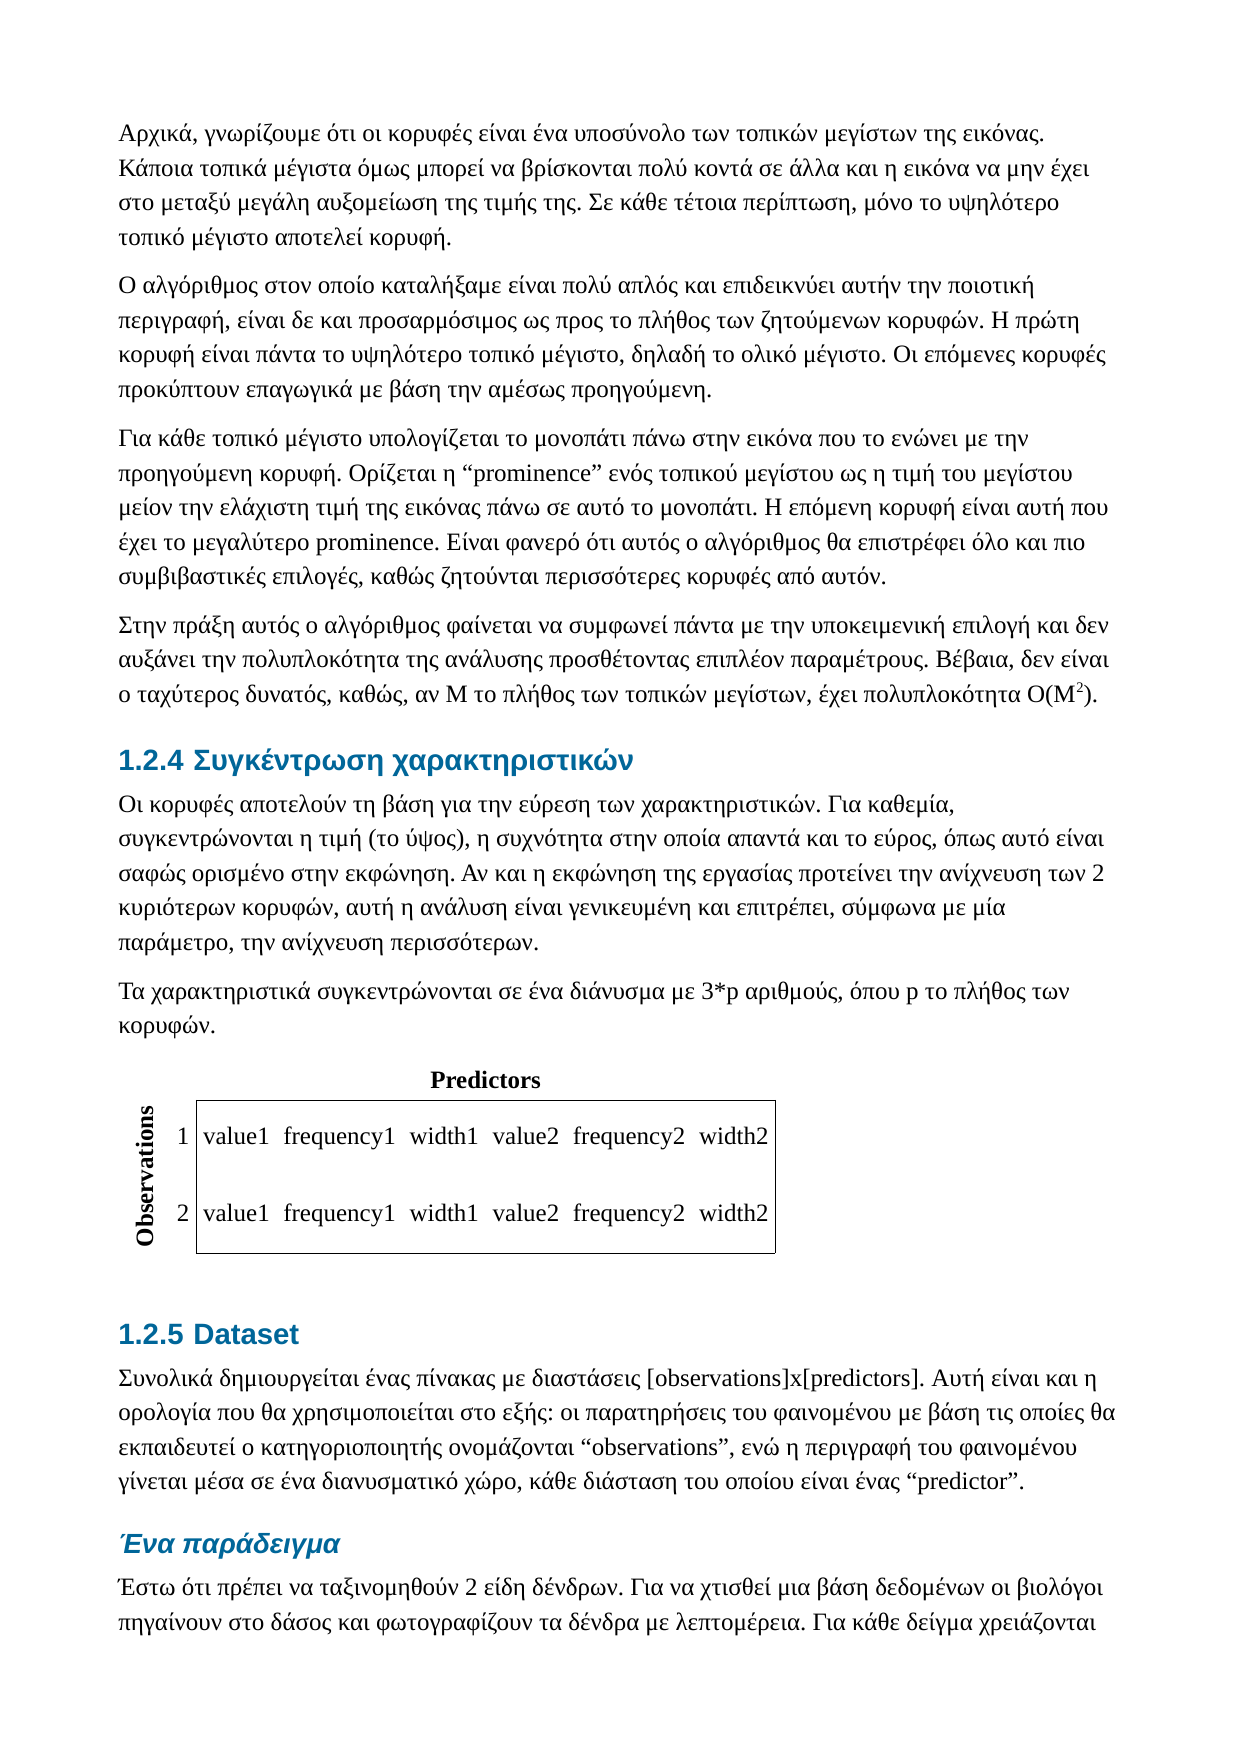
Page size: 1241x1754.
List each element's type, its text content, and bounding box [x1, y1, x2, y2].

text Έστω ότι πρέπει να ταξινομηθούν 2 είδη δένδρων. Για να χτισθεί μια βάση δεδομένων οι βιολόγοι πηγαίνουν στο δάσος και φωτογραφίζουν τα δένδρα με λεπτομέρεια. Για κάθε δείγμα χρειάζονται [118, 1572, 1122, 1636]
table_header Predictors [196, 1060, 775, 1100]
text Για κάθε τοπικό μέγιστο υπολογίζεται το μονοπάτι πάνω στην εικόνα που το ενώνει με την προηγούμενη κορυφή. Ορίζεται η “prominence” ενός τοπικού μεγίστου ως η τιμή του μεγίστου μείον την ελάχιστη τιμή της εικόνας πάνω σε αυτό το μονοπάτι. Η επόμενη κορυφή είναι αυτή που έχει το μεγαλύτερο prominence. Είναι φανερό ότι αυτός ο αλγόριθμος θα επιστρέφει όλο και πιο συμβιβαστικές επιλογές, καθώς ζητούνται περισσότερες κορυφές από αυτόν. [118, 423, 1122, 590]
table_cell frequency1 [276, 1172, 402, 1253]
table_cell value1 [197, 1172, 276, 1253]
text Ο αλγόριθμος στον οποίο καταλήξαμε είναι πολύ απλός και επιδεικνύει αυτήν την ποιοτική περιγραφή, είναι δε και προσαρμόσιμος ως προς το πλήθος των ζητούμενων κορυφών. Η πρώτη κορυφή είναι πάντα το υψηλότερο τοπικό μέγιστο, δηλαδή το ολικό μέγιστο. Οι επόμενες κορυφές προκύπτουν επαγωγικά με βάση την αμέσως προηγούμενη. [118, 271, 1122, 403]
table_cell value1 [197, 1101, 276, 1172]
table_cell Observations [118, 1100, 170, 1253]
table_cell value2 [486, 1172, 566, 1253]
text Τα χαρακτηριστικά συγκεντρώνονται σε ένα διάνυσμα με 3*p αριθμούς, όπου p το πλήθος των κορυφών. [118, 976, 1122, 1039]
table_cell value2 [486, 1101, 566, 1172]
table_cell 2 [170, 1172, 196, 1253]
table_cell frequency2 [566, 1172, 692, 1253]
table_header [118, 1060, 196, 1100]
table_cell width2 [692, 1101, 775, 1172]
subtitle Ένα παράδειγμα [118, 1528, 1122, 1560]
text Στην πράξη αυτός ο αλγόριθμος φαίνεται να συμφωνεί πάντα με την υποκειμενική επιλογή και δεν αυξάνει την πολυπλοκότητα της ανάλυσης προσθέτοντας επιπλέον παραμέτρους. Βέβαια, δεν είναι ο ταχύτερος δυνατός, καθώς, αν M το πλήθος των τοπικών μεγίστων, έχει πολυπλοκότητα O(M2). [118, 610, 1122, 708]
table_cell frequency2 [566, 1101, 692, 1172]
text Συνολικά δημιουργείται ένας πίνακας με διαστάσεις [observations]x[predictors]. Αυτή είναι και η ορολογία που θα χρησιμοποιείται στο εξής: οι παρατηρήσεις του φαινομένου με βάση τις οποίες θα εκπαιδευτεί ο κατηγοριοποιητής ονομάζονται “observations”, ενώ η περιγραφή του φαινομένου γίνεται μέσα σε ένα διανυσματικό χώρο, κάθε διάσταση του οποίου είναι ένας “predictor”. [118, 1363, 1122, 1495]
text Αρχικά, γνωρίζουμε ότι οι κορυφές είναι ένα υποσύνολο των τοπικών μεγίστων της εικόνας. Κάποια τοπικά μέγιστα όμως μπορεί να βρίσκονται πολύ κοντά σε άλλα και η εικόνα να μην έχει στο μεταξύ μεγάλη αυξομείωση της τιμής της. Σε κάθε τέτοια περίπτωση, μόνο το υψηλότερο τοπικό μέγιστο αποτελεί κορυφή. [118, 118, 1122, 250]
table_cell 1 [170, 1100, 196, 1172]
table_cell frequency1 [276, 1101, 402, 1172]
text Οι κορυφές αποτελούν τη βάση για την εύρεση των χαρακτηριστικών. Για καθεμία, συγκεντρώνονται η τιμή (το ύψος), η συχνότητα στην οποία απαντά και το εύρος, όπως αυτό είναι σαφώς ορισμένο στην εκφώνηση. Αν και η εκφώνηση της εργασίας προτείνει την ανίχνευση των 2 κυριότερων κορυφών, αυτή η ανάλυση είναι γενικευμένη και επιτρέπει, σύμφωνα με μία παράμετρο, την ανίχνευση περισσότερων. [118, 789, 1122, 956]
subtitle Συγκέντρωση χαρακτηριστικών [118, 743, 1122, 776]
table_cell width1 [403, 1172, 486, 1253]
table_cell width2 [692, 1172, 775, 1253]
subtitle Dataset [118, 1317, 1122, 1350]
table_cell width1 [403, 1101, 486, 1172]
